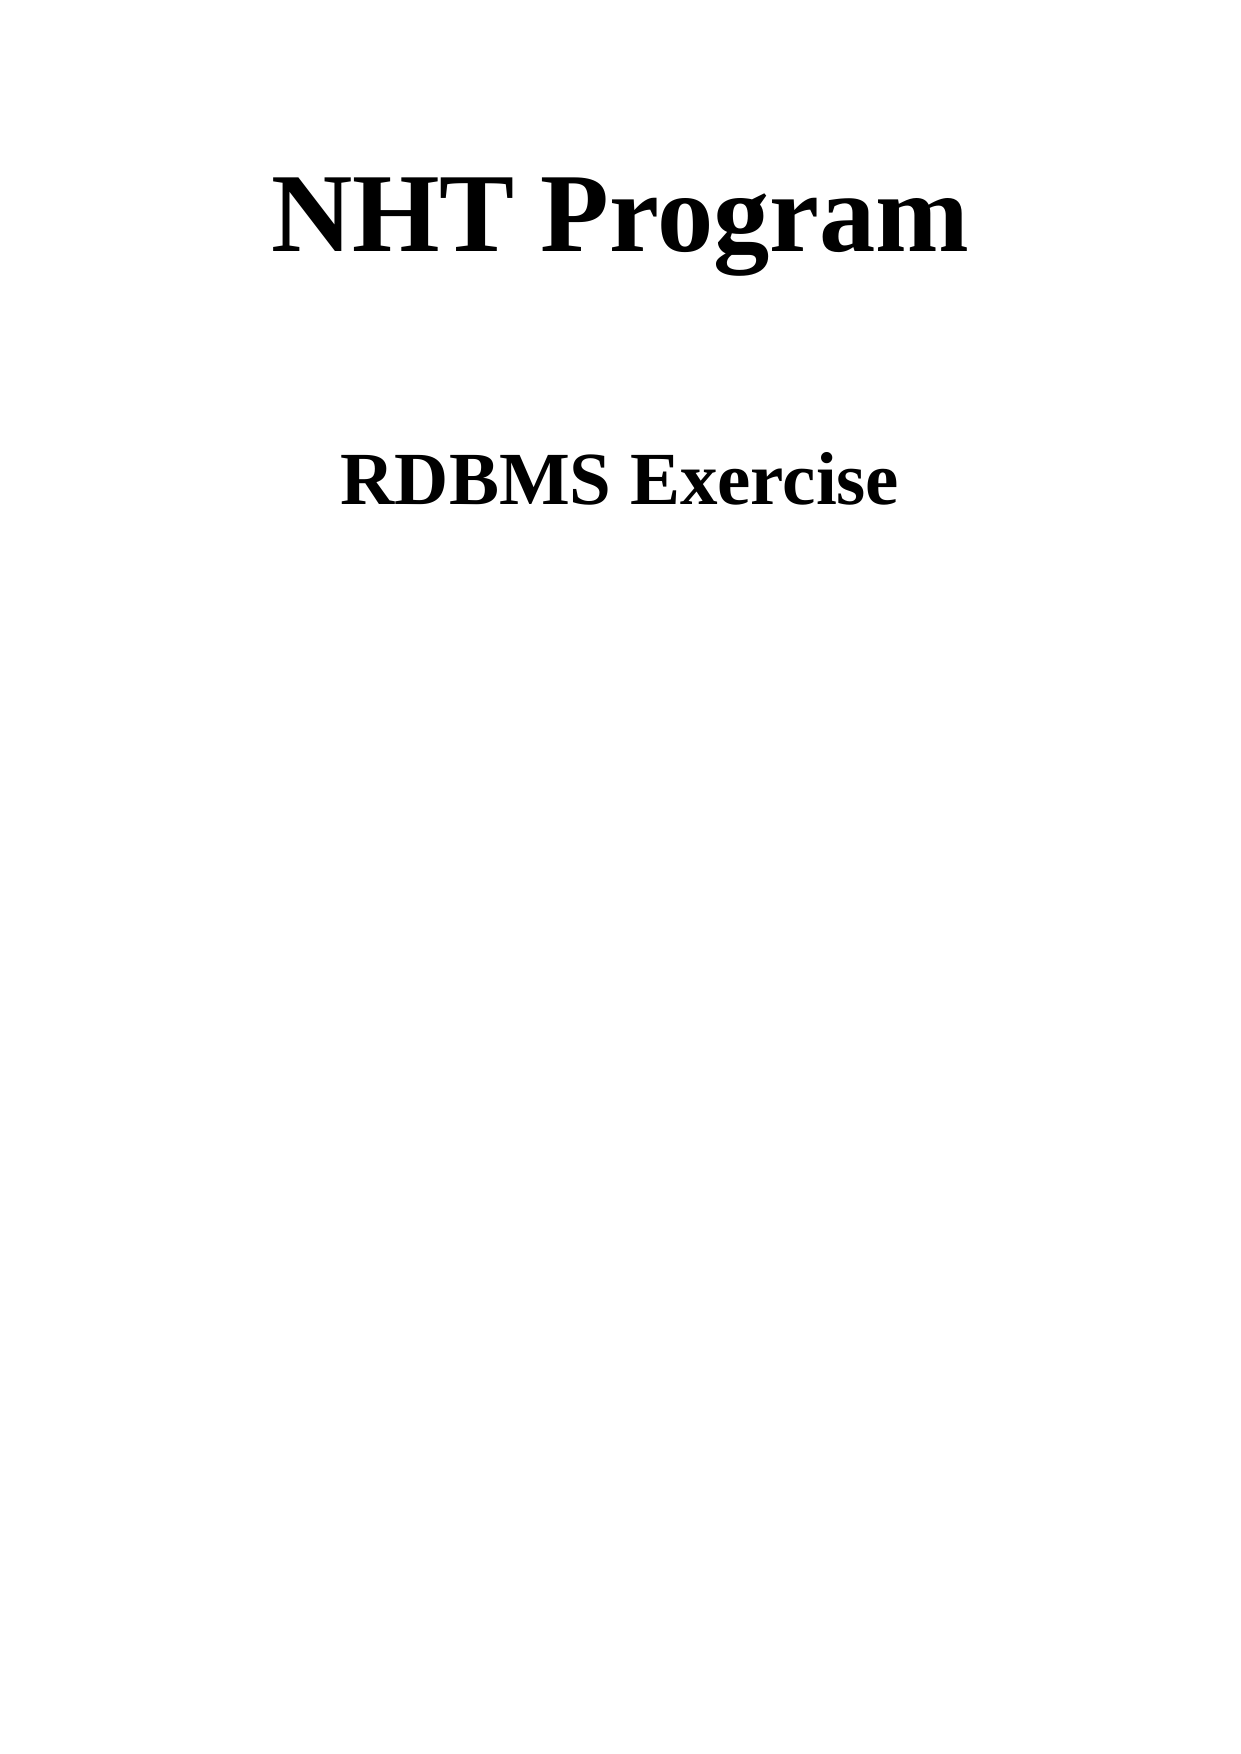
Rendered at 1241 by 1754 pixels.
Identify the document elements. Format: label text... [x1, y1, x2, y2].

text NHT Program [118, 147, 1122, 276]
text RDBMS Exercise [118, 434, 1122, 521]
